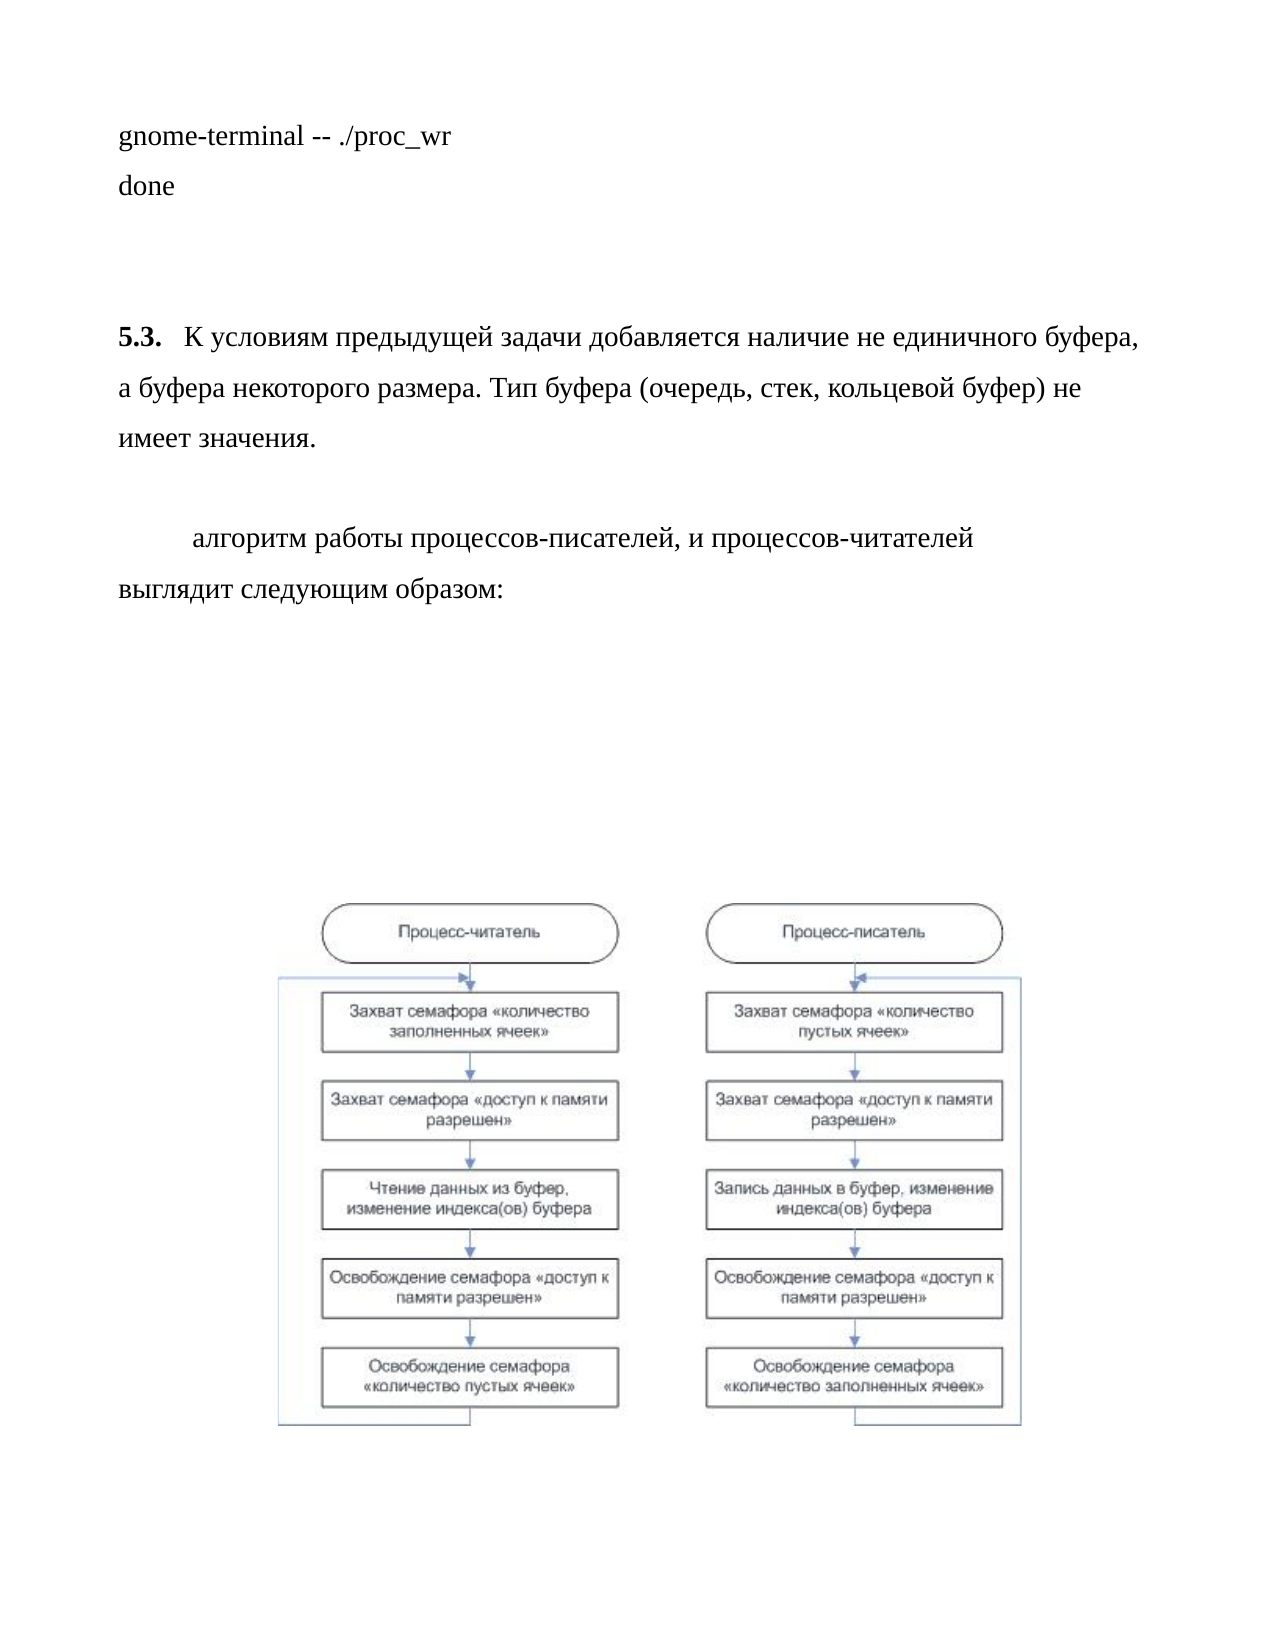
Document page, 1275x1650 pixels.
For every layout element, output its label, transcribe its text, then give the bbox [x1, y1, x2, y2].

text выглядит следующим образом: [118, 571, 1157, 604]
text done [118, 168, 1157, 202]
picture [277, 903, 1022, 1426]
text 5.3. К условиям предыдущей задачи добавляется наличие не единичного буфера, а буфера некоторого размера. Тип буфера (очередь, стек, кольцевой буфер) не имеет значения. [118, 319, 1157, 453]
text gnome-terminal -- ./proc_wr [118, 118, 1157, 152]
text алгоритм работы процессов-писателей, и процессов-читателей [118, 521, 1157, 554]
